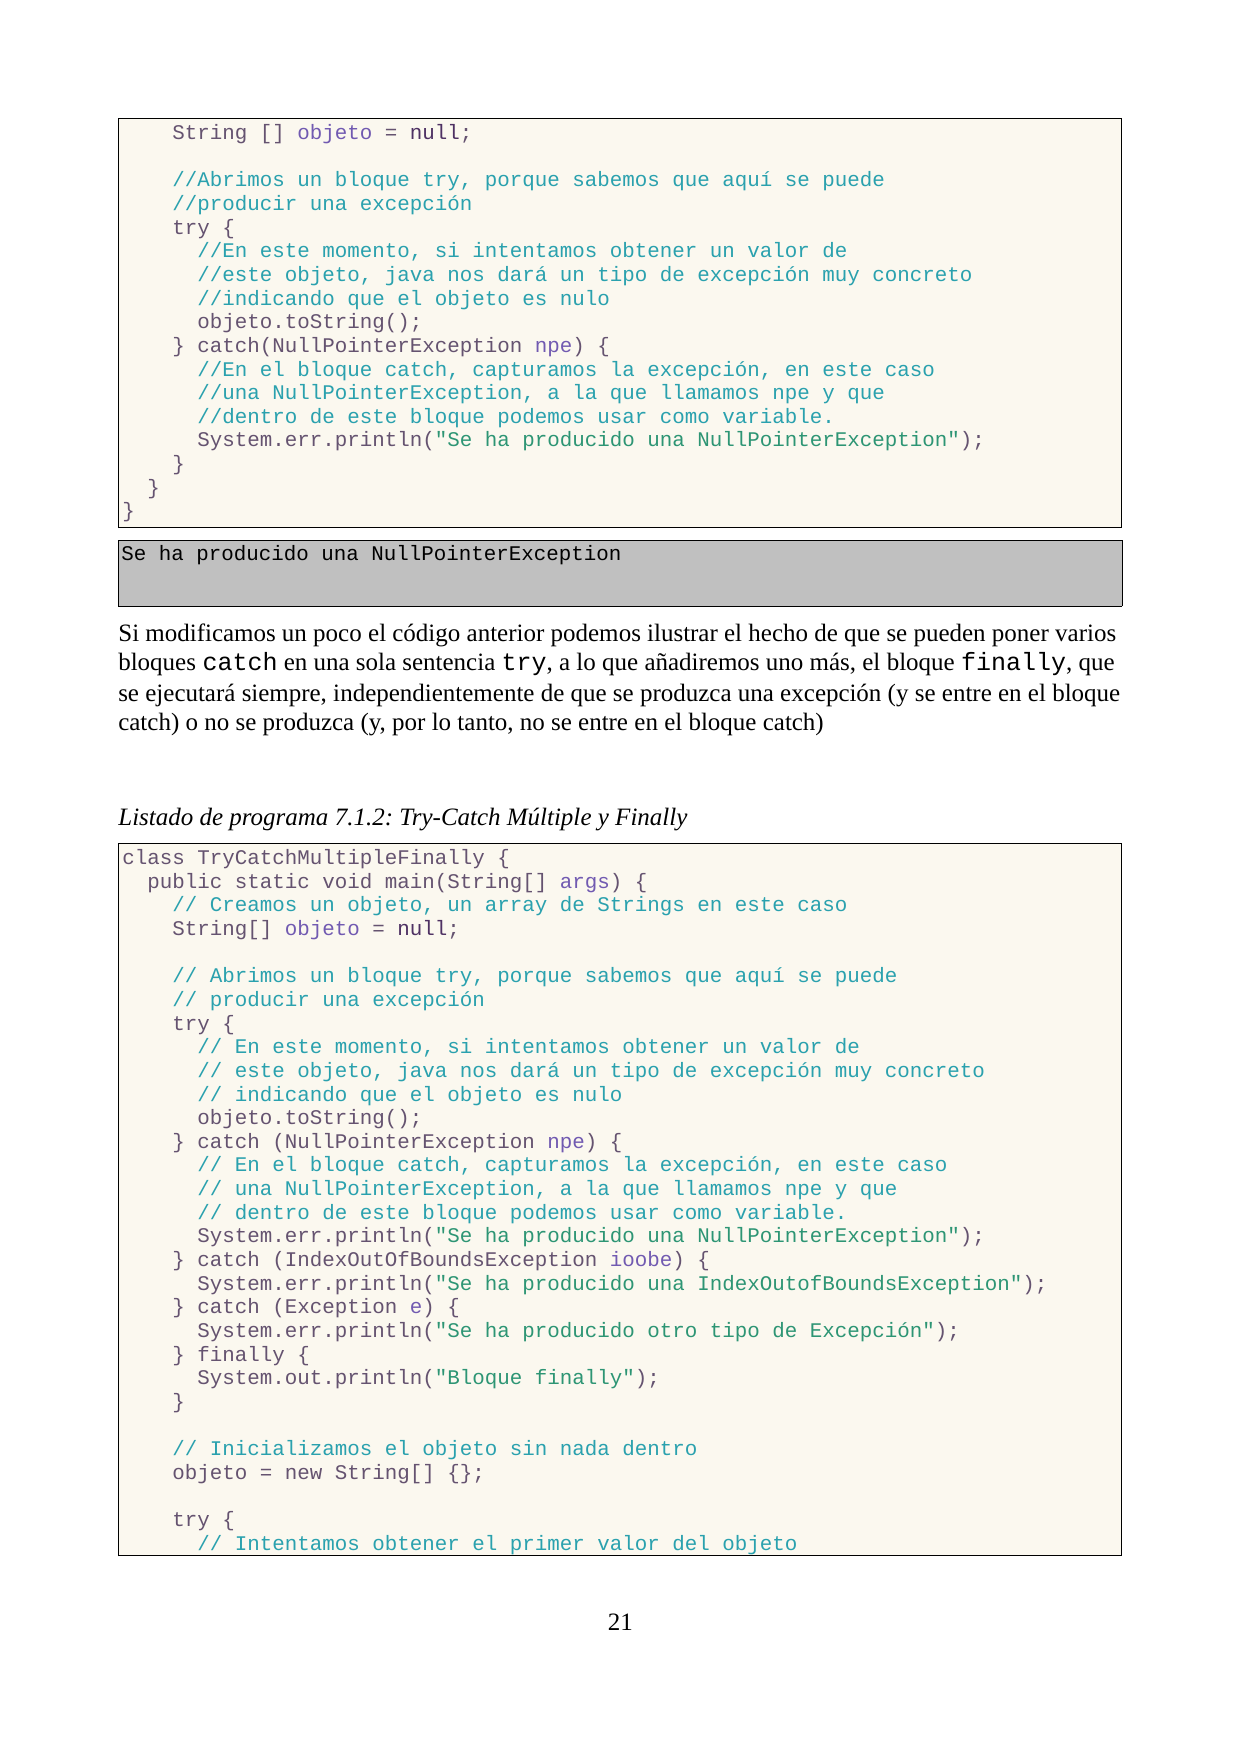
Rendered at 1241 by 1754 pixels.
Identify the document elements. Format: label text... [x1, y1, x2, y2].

list Listado de programa 7.1.2: Try-Catch Múltiple y Finally [118, 802, 1122, 831]
text // En este momento, si intentamos obtener un valor de [119, 1032, 1121, 1056]
text try { [119, 1505, 1121, 1529]
text objeto.toString(); [119, 307, 1121, 331]
text //Abrimos un bloque try, porque sabemos que aquí se puede [119, 165, 1121, 189]
text Si modificamos un poco el código anterior podemos ilustrar el hecho de que se pueden poner varios bloques catch en una sola sentencia try, a lo que añadiremos uno más, el bloque finally, que se ejecutará siempre, independientemente de que se produzca una excepción (y se entre en el bloque catch) o no se produzca (y, por lo tanto, no se entre en el bloque catch) [118, 618, 1122, 736]
text // Intentamos obtener el primer valor del objeto [119, 1529, 1121, 1555]
text //dentro de este bloque podemos usar como variable. [119, 402, 1121, 426]
text Se ha producido una NullPointerException [119, 541, 1122, 567]
text System.err.println("Se ha producido otro tipo de Excepción"); [119, 1316, 1121, 1340]
text // indicando que el objeto es nulo [119, 1079, 1121, 1103]
text System.err.println("Se ha producido una NullPointerException"); [119, 426, 1121, 449]
text } catch (NullPointerException npe) { [119, 1127, 1121, 1151]
text // Inicializamos el objeto sin nada dentro [119, 1434, 1121, 1458]
text } [119, 496, 1121, 527]
text //una NullPointerException, a la que llamamos npe y que [119, 378, 1121, 402]
text //este objeto, java nos dará un tipo de excepción muy concreto [119, 260, 1121, 284]
text //indicando que el objeto es nulo [119, 284, 1121, 307]
text String [] objeto = null; [119, 119, 1121, 142]
text System.err.println("Se ha producido una NullPointerException"); [119, 1221, 1121, 1245]
text // Abrimos un bloque try, porque sabemos que aquí se puede [119, 961, 1121, 985]
text objeto = new String[] {}; [119, 1458, 1121, 1482]
text //En el bloque catch, capturamos la excepción, en este caso [119, 354, 1121, 378]
text String[] objeto = null; [119, 914, 1121, 938]
text System.out.println("Bloque finally"); [119, 1363, 1121, 1387]
text //producir una excepción [119, 189, 1121, 213]
text // Creamos un objeto, un array de Strings en este caso [119, 890, 1121, 914]
text } catch (IndexOutOfBoundsException ioobe) { [119, 1245, 1121, 1269]
text } catch(NullPointerException npe) { [119, 331, 1121, 354]
text // En el bloque catch, capturamos la excepción, en este caso [119, 1151, 1121, 1174]
text try { [119, 213, 1121, 236]
text } catch (Exception e) { [119, 1292, 1121, 1316]
text class TryCatchMultipleFinally { [119, 844, 1121, 867]
text } [119, 449, 1121, 473]
text try { [119, 1009, 1121, 1032]
text // dentro de este bloque podemos usar como variable. [119, 1198, 1121, 1221]
text // una NullPointerException, a la que llamamos npe y que [119, 1174, 1121, 1198]
text } finally { [119, 1340, 1121, 1363]
text } [119, 1387, 1121, 1411]
text // producir una excepción [119, 985, 1121, 1009]
text System.err.println("Se ha producido una IndexOutofBoundsException"); [119, 1269, 1121, 1292]
text // este objeto, java nos dará un tipo de excepción muy concreto [119, 1056, 1121, 1079]
text } [119, 473, 1121, 496]
text //En este momento, si intentamos obtener un valor de [119, 236, 1121, 260]
text public static void main(String[] args) { [119, 867, 1121, 890]
text objeto.toString(); [119, 1103, 1121, 1127]
